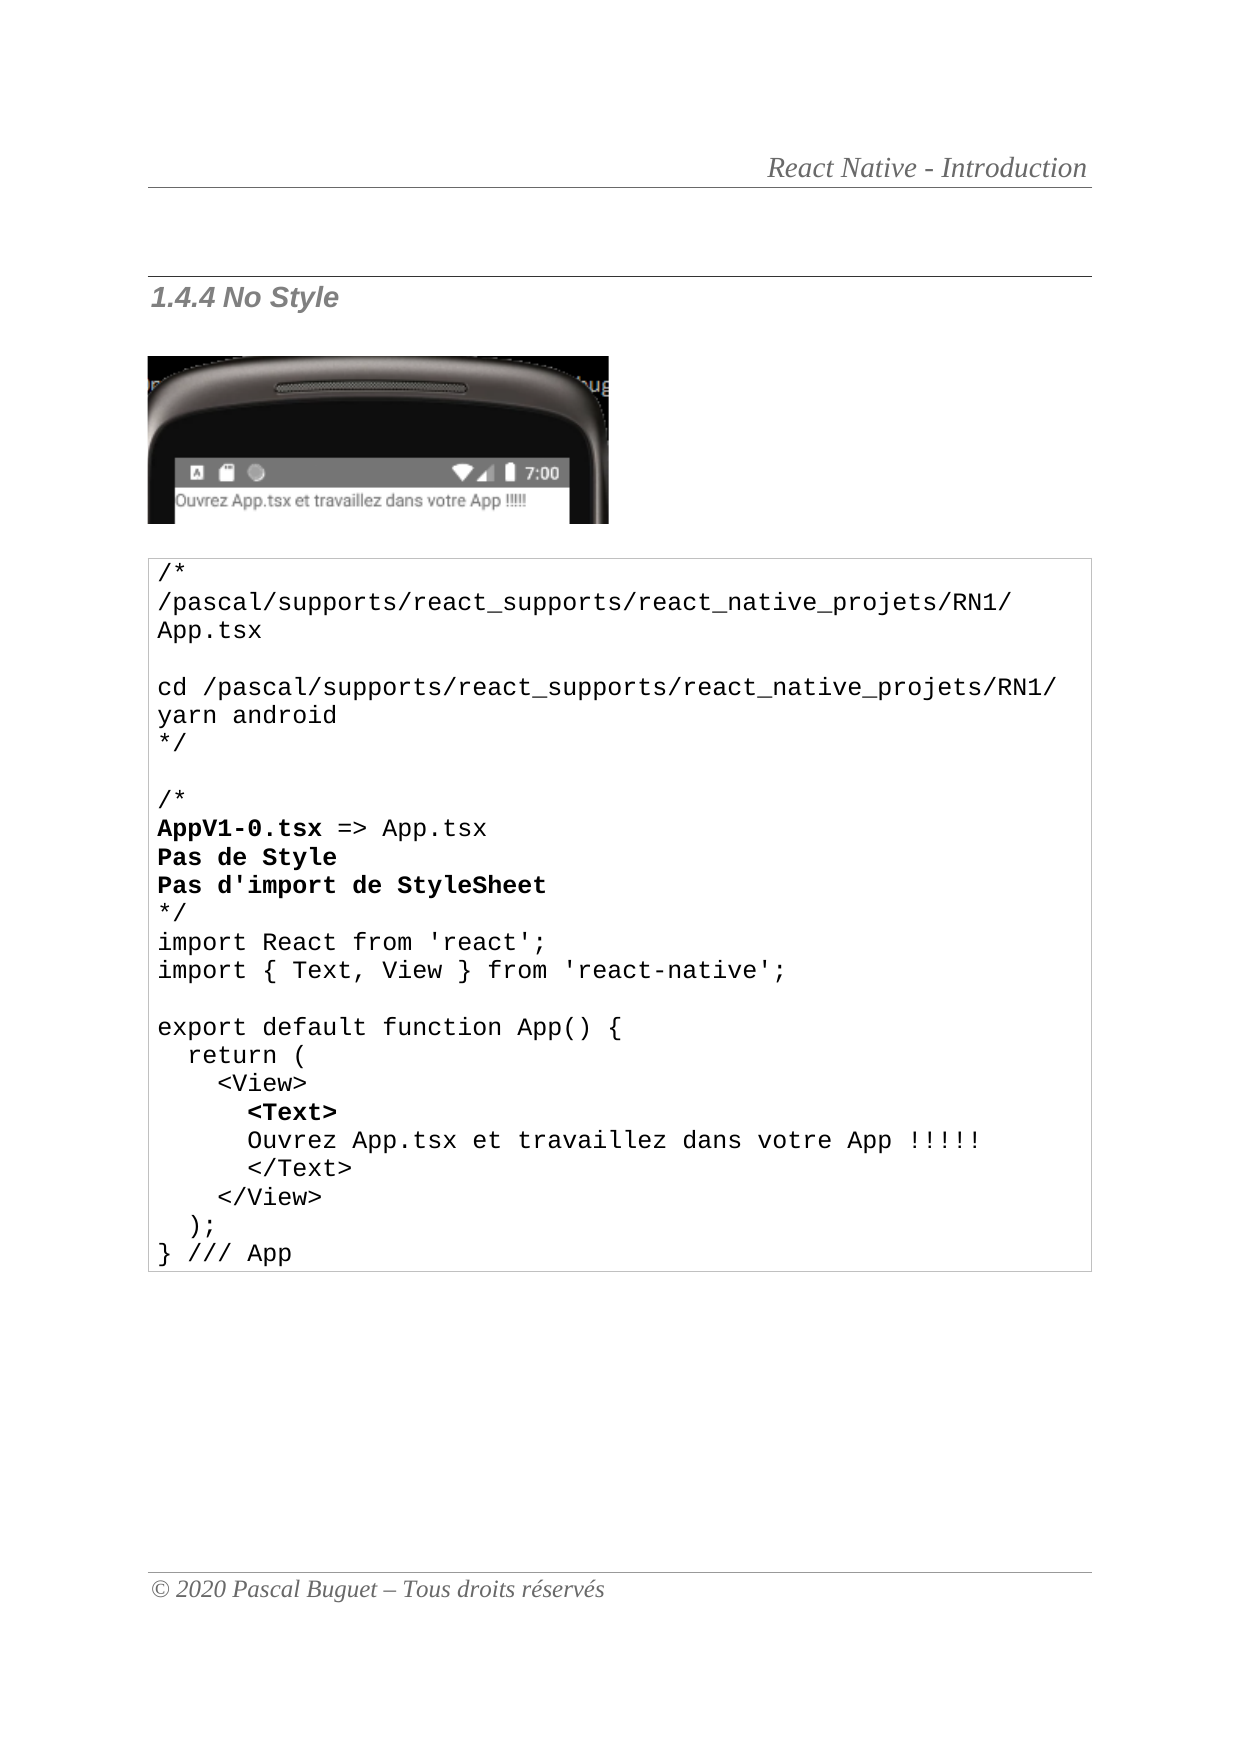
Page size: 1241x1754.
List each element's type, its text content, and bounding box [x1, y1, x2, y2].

subtitle No Style [148, 277, 1092, 316]
text import { Text, View } from 'react-native'; [149, 954, 1091, 986]
text /* [149, 784, 1091, 813]
text yarn android [149, 699, 1091, 728]
text <View> [149, 1068, 1091, 1096]
text </View> [149, 1181, 1091, 1209]
text cd /pascal/supports/react_supports/react_native_projets/RN1/ [149, 671, 1091, 699]
text import React from 'react'; [149, 926, 1091, 954]
text /* [149, 559, 1091, 586]
text ); [149, 1209, 1091, 1238]
text export default function App() { [149, 1011, 1091, 1039]
text AppV1-0.tsx => App.tsx [149, 813, 1091, 841]
text Ouvrez App.tsx et travaillez dans votre App !!!!! [149, 1124, 1091, 1153]
text Pas de Style [149, 841, 1091, 869]
text /pascal/supports/react_supports/react_native_projets/RN1/App.tsx [149, 586, 1091, 646]
text Pas d'import de StyleSheet [149, 869, 1091, 898]
text } /// App [149, 1238, 1091, 1271]
text */ [149, 898, 1091, 926]
text return ( [149, 1039, 1091, 1068]
picture [147, 356, 609, 524]
text */ [149, 728, 1091, 759]
text <Text> [149, 1096, 1091, 1124]
text </Text> [149, 1153, 1091, 1181]
